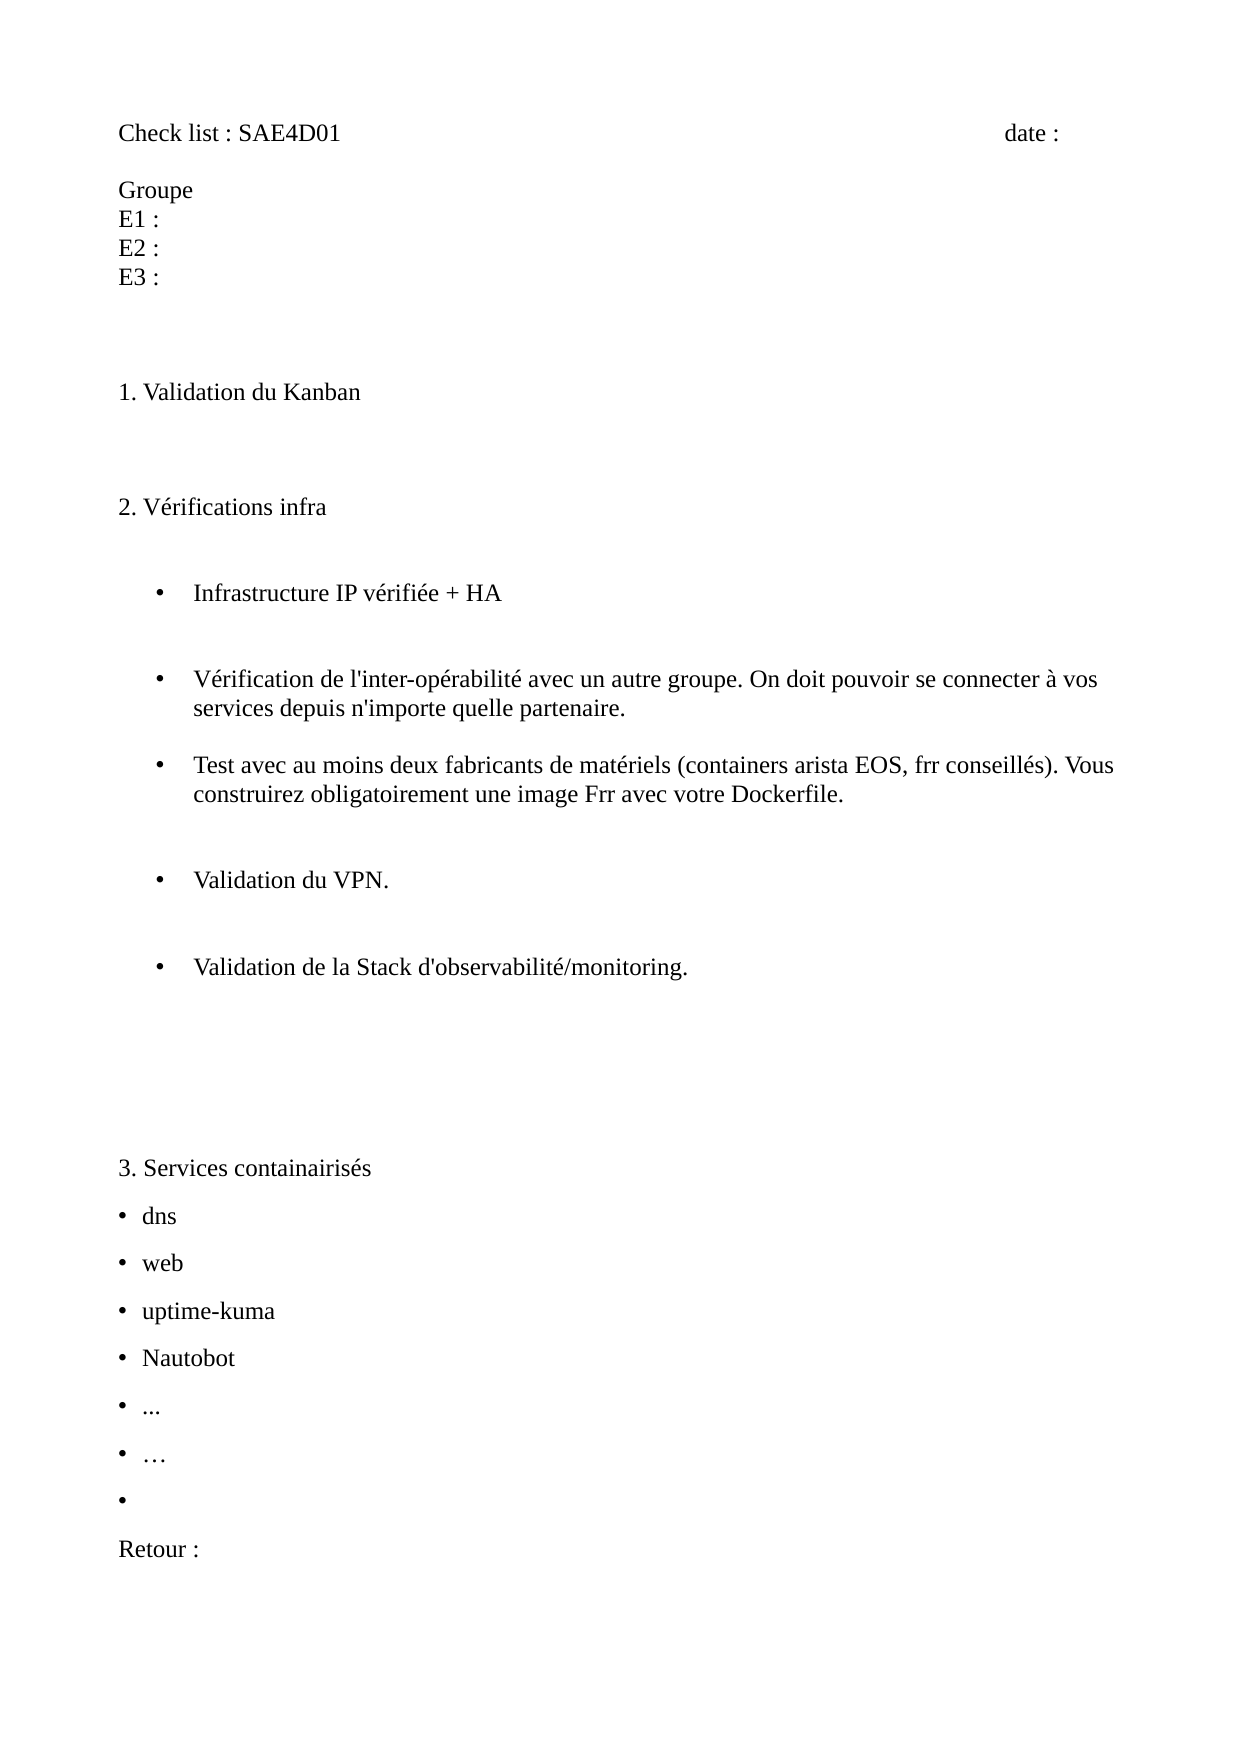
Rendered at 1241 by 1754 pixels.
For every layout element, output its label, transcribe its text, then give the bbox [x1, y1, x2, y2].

list Vérification de l'inter-opérabilité avec un autre groupe. On doit pouvoir se connecter à vos services depuis n'importe quelle partenaire. [156, 664, 1122, 722]
list Test avec au moins deux fabricants de matériels (containers arista EOS, frr conseillés). Vous construirez obligatoirement une image Frr avec votre Dockerfile. [156, 751, 1122, 808]
list Nautobot [118, 1343, 1122, 1372]
text 3. Services containairisés [118, 1153, 1122, 1182]
text Retour : [118, 1534, 1122, 1563]
list web [118, 1248, 1122, 1277]
text 1. Validation du Kanban [118, 377, 1122, 406]
list Infrastructure IP vérifiée + HA [156, 578, 1122, 607]
text Groupe [118, 176, 1122, 204]
list Validation de la Stack d'observabilité/monitoring. [156, 952, 1122, 981]
list … [118, 1439, 1122, 1467]
text Check list : SAE4D01 date : [118, 118, 1122, 147]
list dns [118, 1201, 1122, 1229]
list uptime-kuma [118, 1296, 1122, 1325]
list Validation du VPN. [156, 866, 1122, 894]
text E1 : [118, 204, 1122, 233]
text 2. Vérifications infra [118, 492, 1122, 521]
text E2 : [118, 233, 1122, 262]
list ... [118, 1391, 1122, 1420]
text E3 : [118, 262, 1122, 291]
